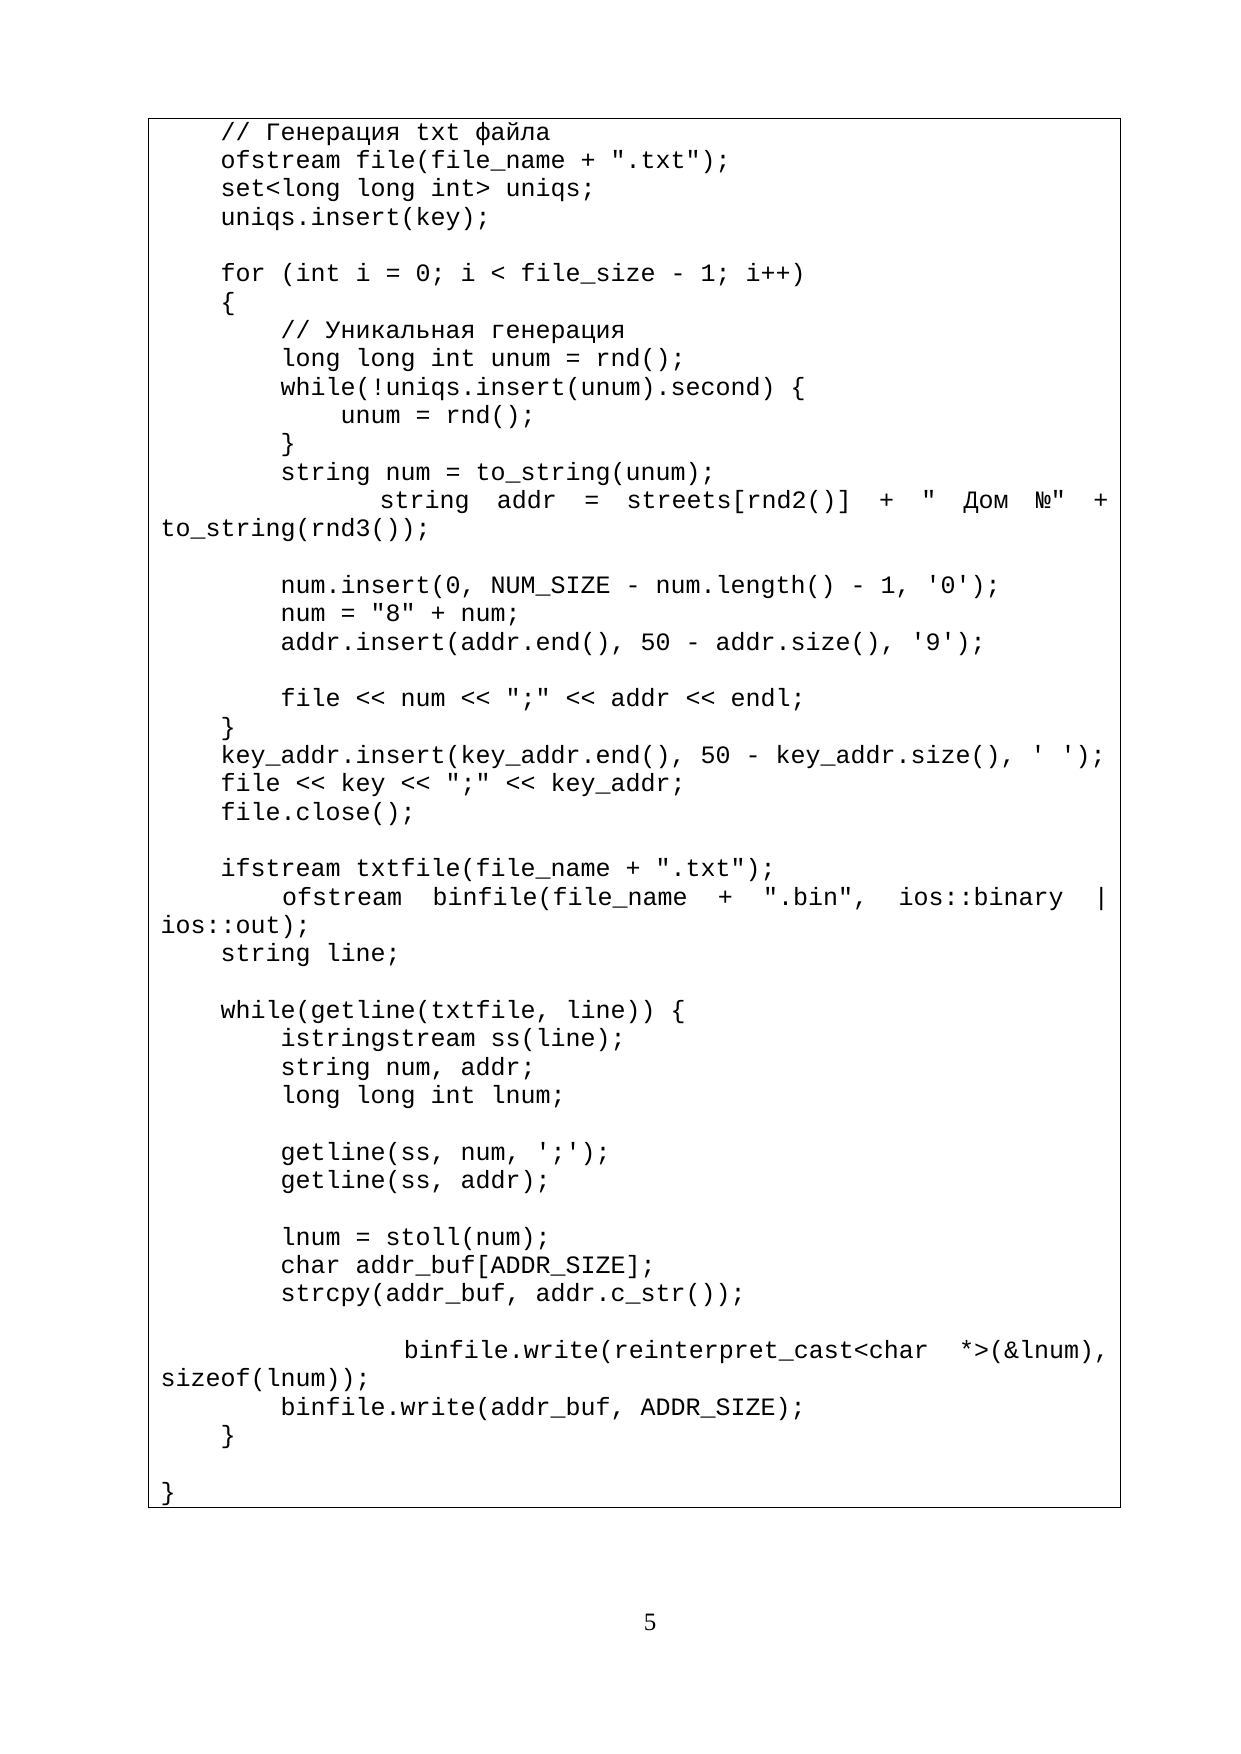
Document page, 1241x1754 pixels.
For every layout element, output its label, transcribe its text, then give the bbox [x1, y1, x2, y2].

table_header // Генерация txt файла ofstream file(file_name + ".txt"); set<long long int> uniqs; uniqs.insert(key); for (int i = 0; i < file_size - 1; i++) { // Уникальная генерация long long int unum = rnd(); while(!uniqs.insert(unum).second) { unum = rnd(); } string num = to_string(unum); string addr = streets[rnd2()] + " Дом №" + to_string(rnd3()); num.insert(0, NUM_SIZE - num.length() - 1, '0'); num = "8" + num; addr.insert(addr.end(), 50 - addr.size(), '9'); file << num << ";" << addr << endl; } key_addr.insert(key_addr.end(), 50 - key_addr.size(), ' '); file << key << ";" << key_addr; file.close(); ifstream txtfile(file_name + ".txt"); ofstream binfile(file_name + ".bin", ios::binary | ios::out); string line; while(getline(txtfile, line)) { istringstream ss(line); string num, addr; long long int lnum; getline(ss, num, ';'); getline(ss, addr); lnum = stoll(num); char addr_buf[ADDR_SIZE]; strcpy(addr_buf, addr.c_str()); binfile.write(reinterpret_cast<char *>(&lnum), sizeof(lnum)); binfile.write(addr_buf, ADDR_SIZE); } } [149, 119, 1120, 1507]
